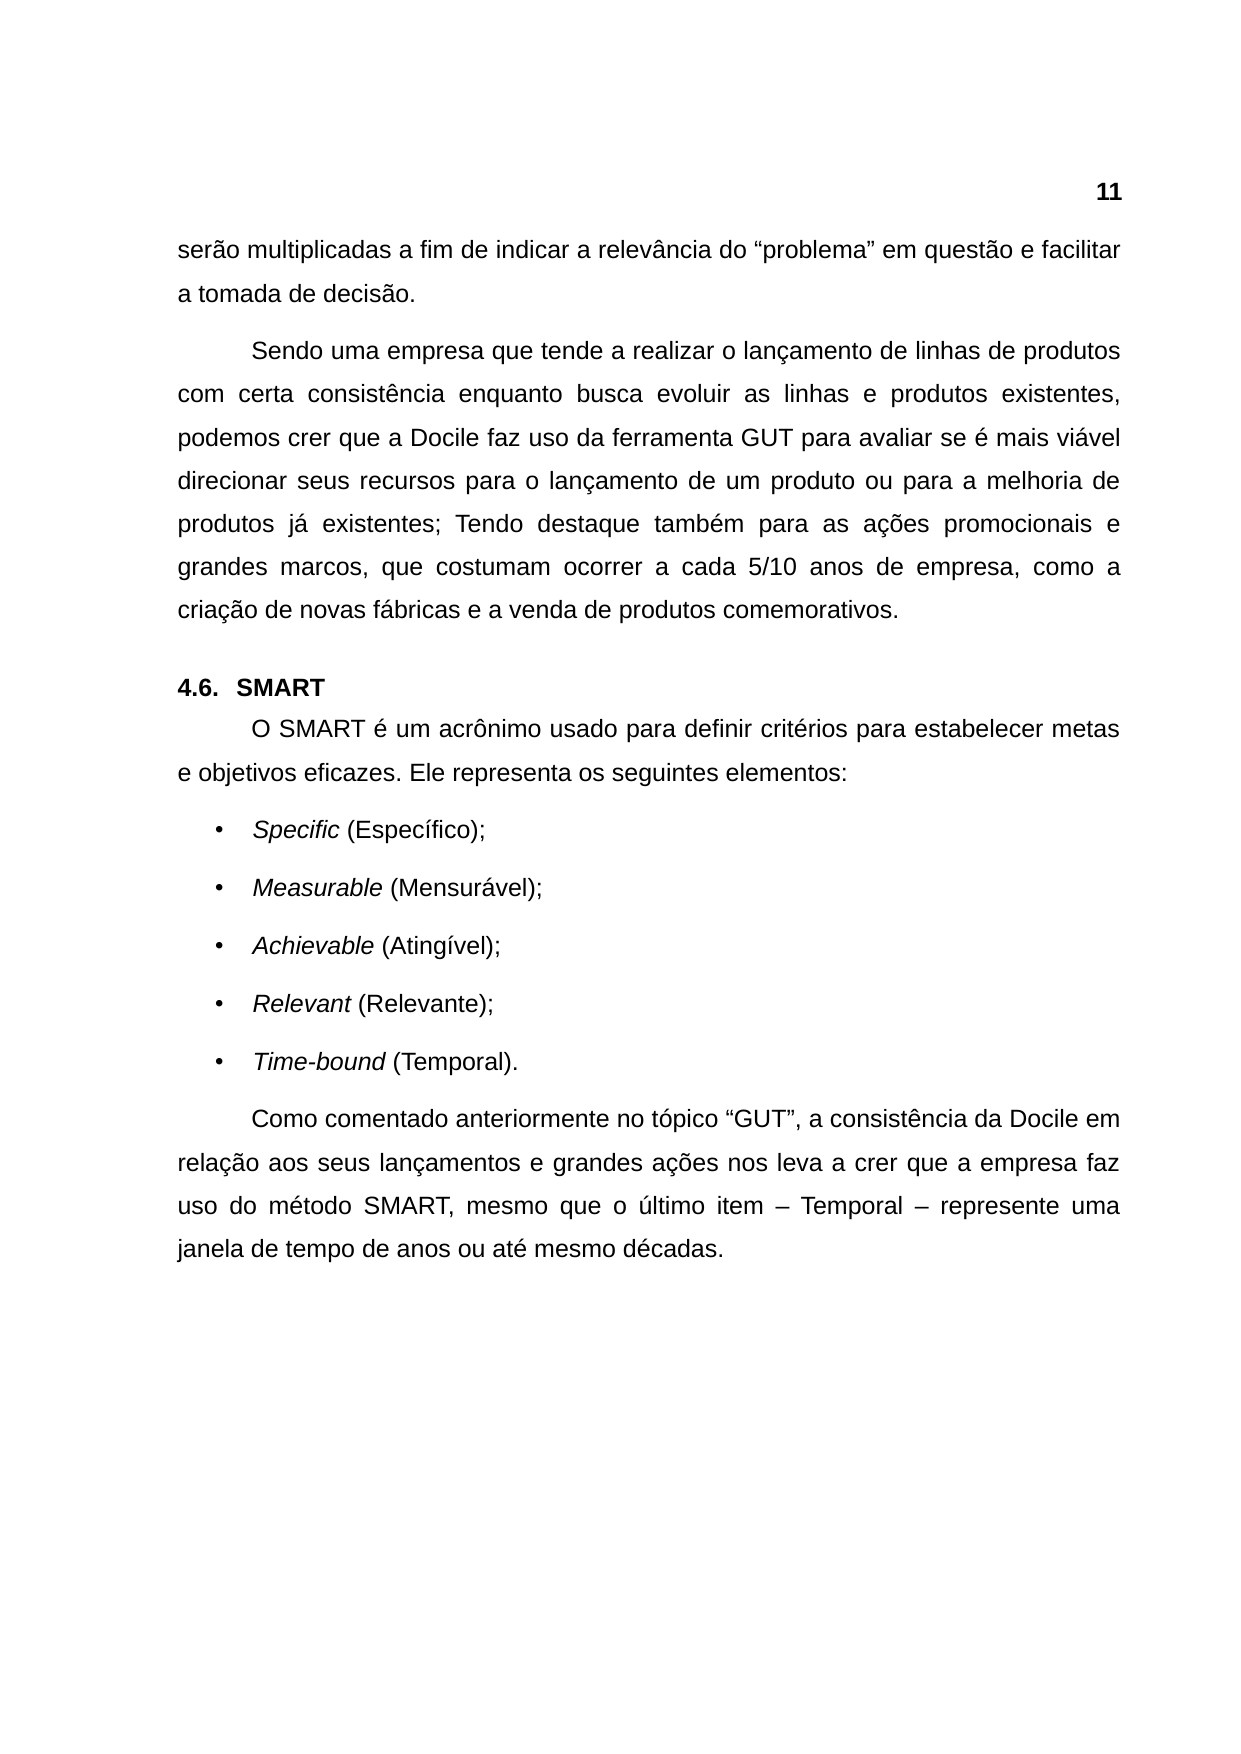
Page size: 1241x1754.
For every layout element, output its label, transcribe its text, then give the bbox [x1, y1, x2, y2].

text serão multiplicadas a fim de indicar a relevância do “problema” em questão e facilitar a tomada de decisão. [177, 235, 1122, 307]
text Sendo uma empresa que tende a realizar o lançamento de linhas de produtos com certa consistência enquanto busca evoluir as linhas e produtos existentes, podemos crer que a Docile faz uso da ferramenta GUT para avaliar se é mais viável direcionar seus recursos para o lançamento de um produto ou para a melhoria de produtos já existentes; Tendo destaque também para as ações promocionais e grandes marcos, que costumam ocorrer a cada 5/10 anos de empresa, como a criação de novas fábricas e a venda de produtos comemorativos. [177, 336, 1122, 624]
list Relevant (Relevante); [215, 989, 1122, 1018]
list Time-bound (Temporal). [215, 1047, 1122, 1075]
list Measurable (Mensurável); [215, 873, 1122, 902]
text Como comentado anteriormente no tópico “GUT”, a consistência da Docile em relação aos seus lançamentos e grandes ações nos leva a crer que a empresa faz uso do método SMART, mesmo que o último item – Temporal – represente uma janela de tempo de anos ou até mesmo décadas. [177, 1104, 1122, 1262]
list Achievable (Atingível); [215, 931, 1122, 960]
text O SMART é um acrônimo usado para definir critérios para estabelecer metas e objetivos eficazes. Ele representa os seguintes elementos: [177, 714, 1122, 786]
subtitle SMART [177, 673, 1122, 702]
list Specific (Específico); [215, 815, 1122, 844]
